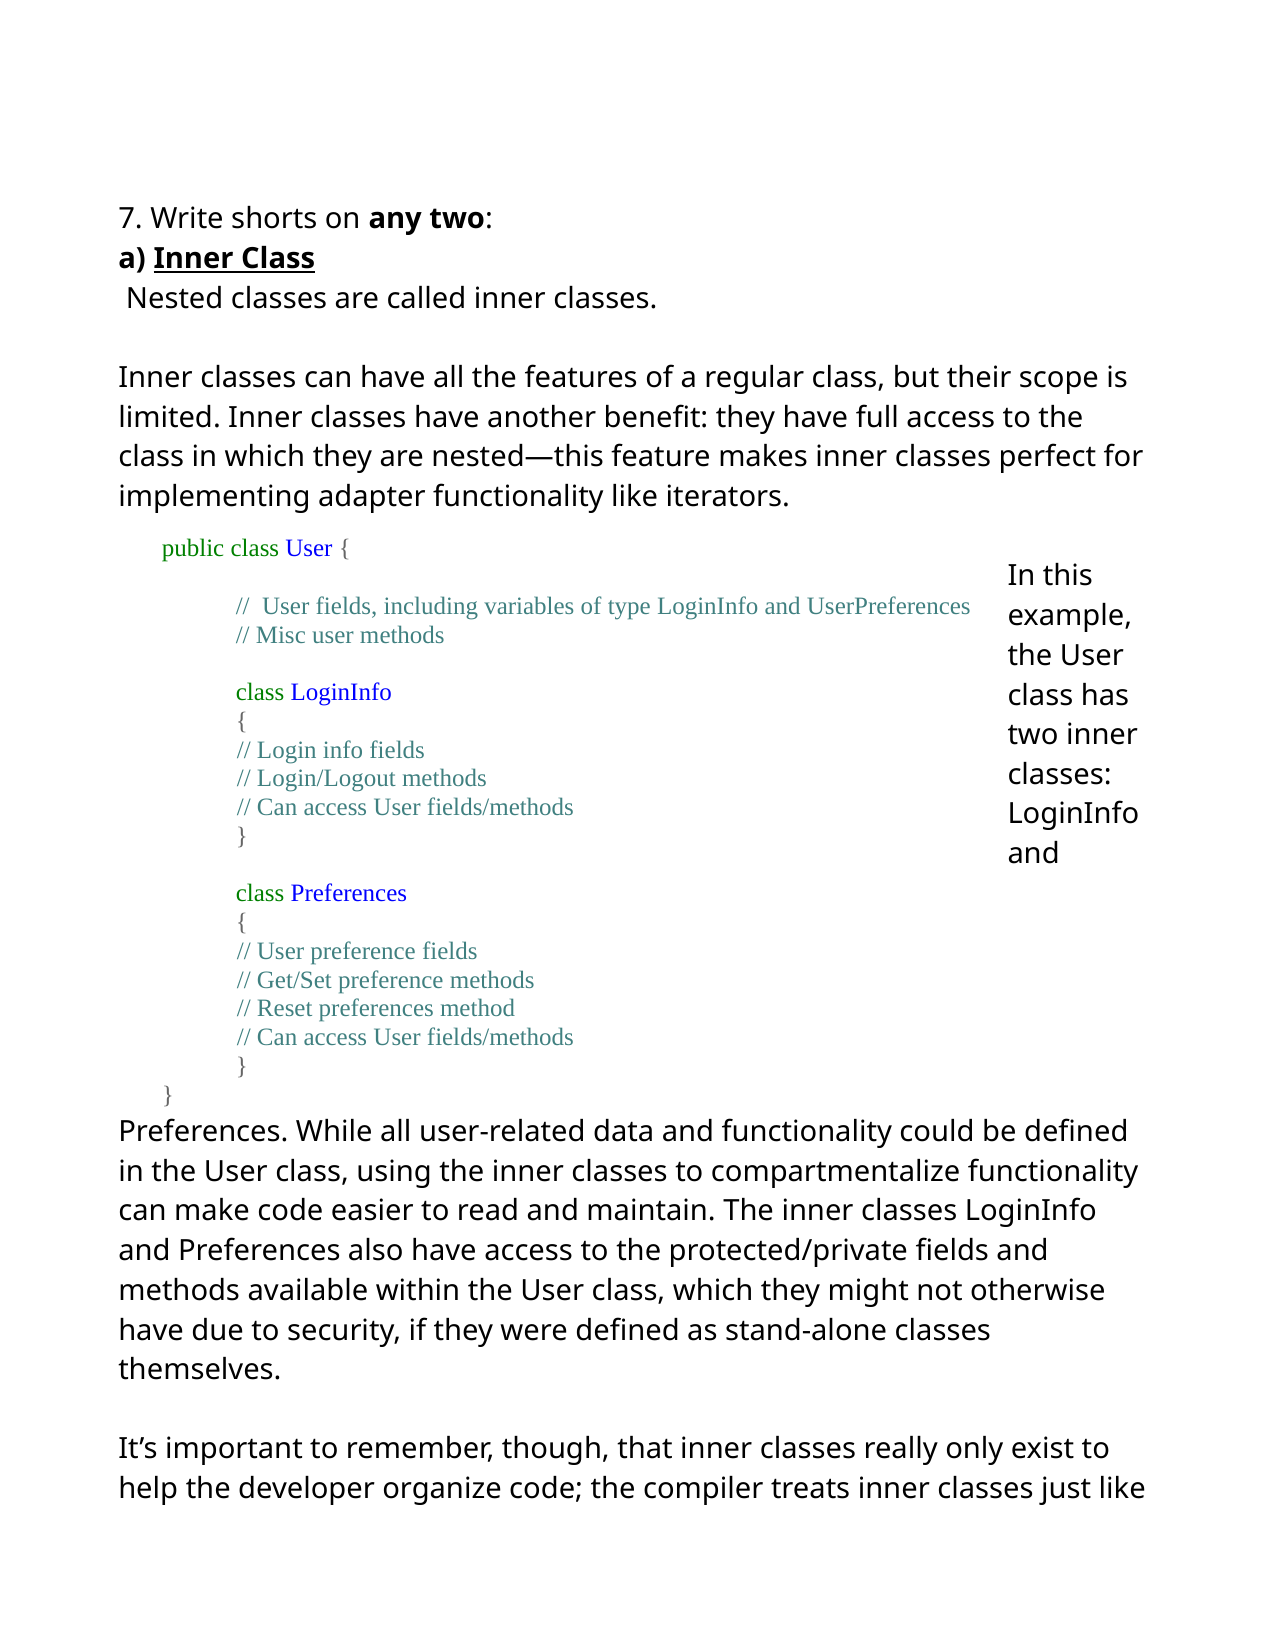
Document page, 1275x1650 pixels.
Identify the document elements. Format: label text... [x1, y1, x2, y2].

text 7. Write shorts on any two: [118, 197, 1157, 237]
text Nested classes are called inner classes. [118, 277, 1157, 317]
text Inner classes can have all the features of a regular class, but their scope is limited. Inner classes have another benefit: they have full access to the class in which they are nested—this feature makes inner classes perfect for implementing adapter functionality like iterators. [118, 356, 1157, 515]
text It’s important to remember, though, that inner classes really only exist to help the developer organize code; the compiler treats inner classes just like [118, 1428, 1157, 1507]
text In this example, the User class has two inner classes: LoginInfo and Preferences. While all user-related data and functionality could be defined in the User class, using the inner classes to compartmentalize functionality can make code easier to read and maintain. The inner classes LoginInfo and Preferences also have access to the protected/private fields and methods available within the User class, which they might not otherwise have due to security, if they were defined as stand-alone classes themselves. [118, 555, 1157, 1388]
text a) Inner Class [118, 237, 1157, 277]
